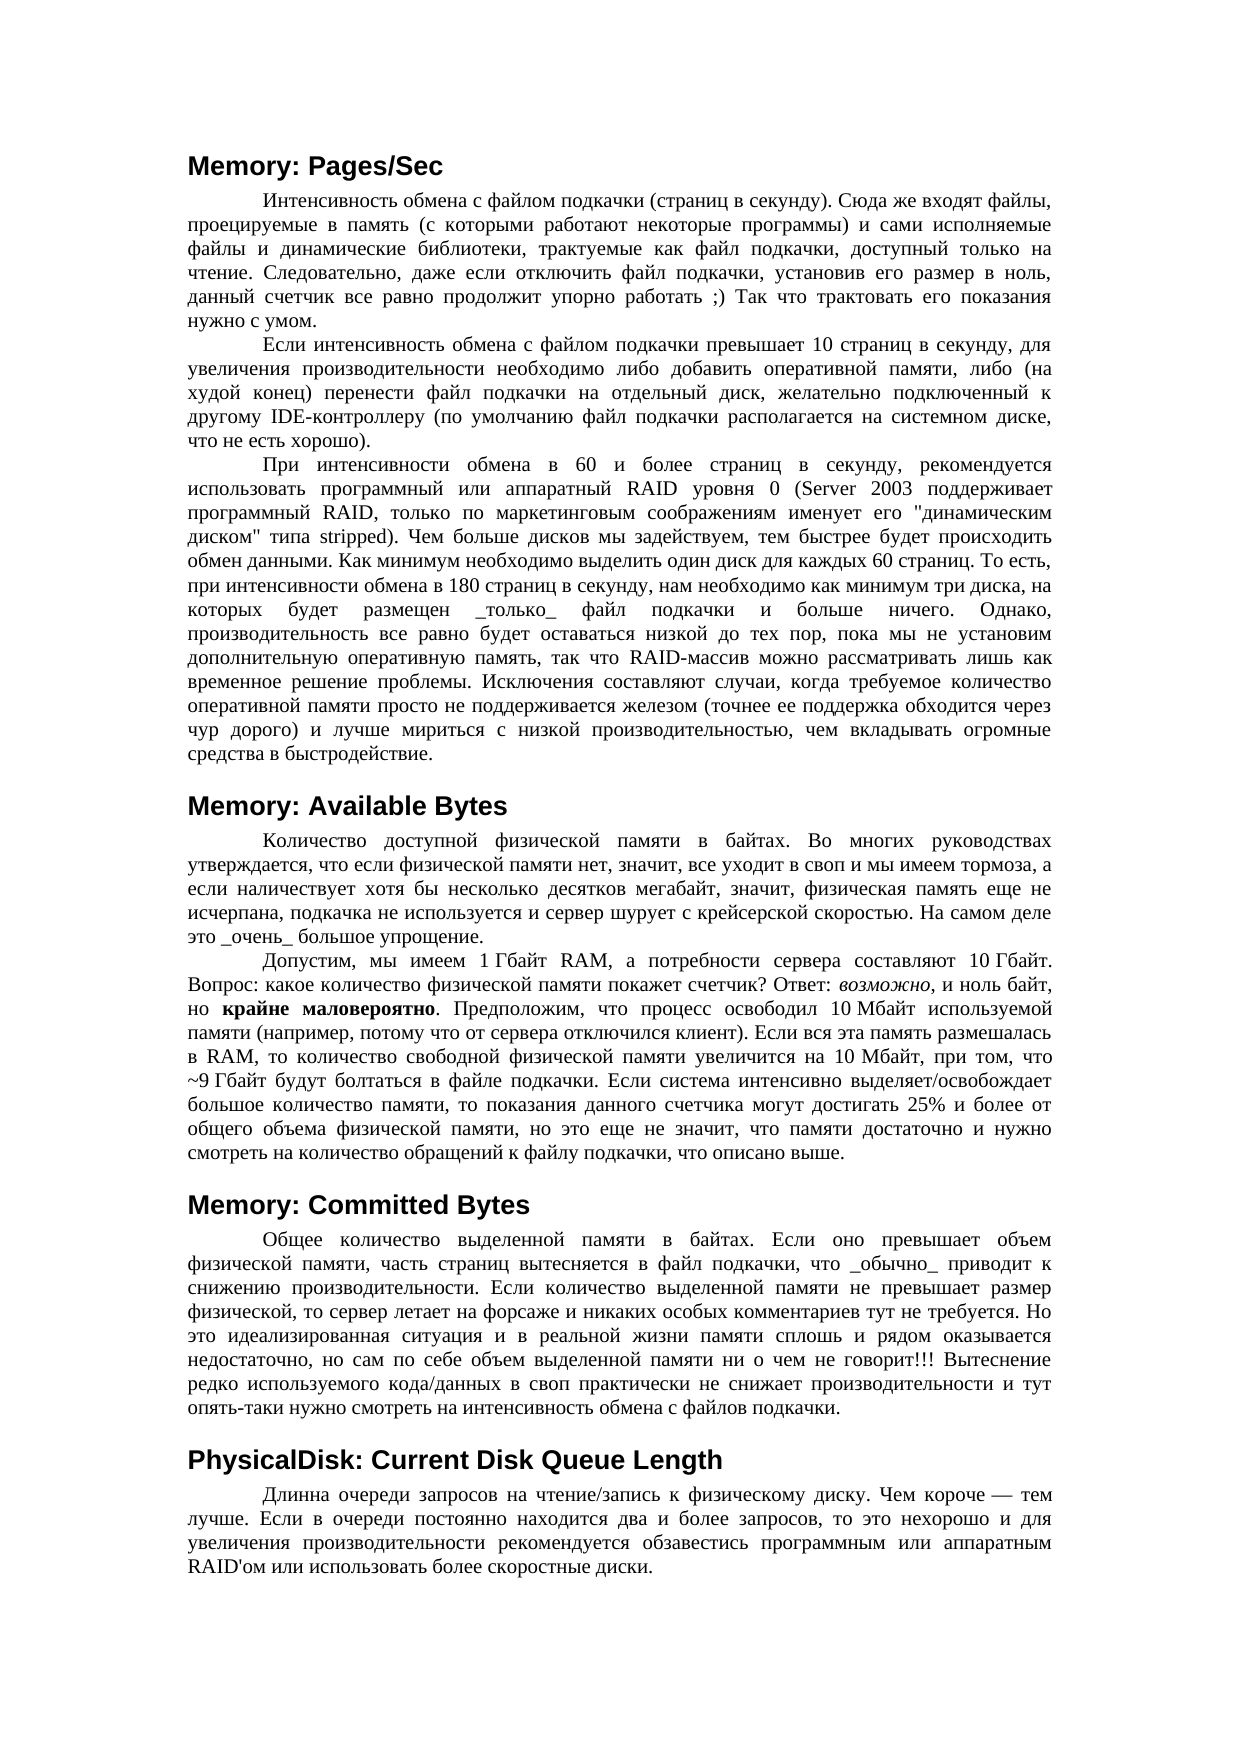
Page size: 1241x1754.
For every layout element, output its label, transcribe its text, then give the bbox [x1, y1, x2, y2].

text При интенсивности обмена в 60 и более страниц в секунду, рекомендуется использовать программный или аппаратный RAID уровня 0 (Server 2003 поддерживает программный RAID, только по маркетинговым соображениям именует его "динамическим диском" типа stripped). Чем больше дисков мы задействуем, тем быстрее будет происходить обмен данными. Как минимум необходимо выделить один диск для каждых 60 страниц. То есть, при интенсивности обмена в 180 страниц в секунду, нам необходимо как минимум три диска, на которых будет размещен _только_ файл подкачки и больше ничего. Однако, производительность все равно будет оставаться низкой до тех пор, пока мы не установим дополнительную оперативную память, так что RAID-массив можно рассматривать лишь как временное решение проблемы. Исключения составляют случаи, когда требуемое количество оперативной памяти просто не поддерживается железом (точнее ее поддержка обходится через чур дорого) и лучше мириться с низкой производительностью, чем вкладывать огромные средства в быстродействие. [187, 452, 1053, 765]
text Если интенсивность обмена с файлом подкачки превышает 10 страниц в секунду, для увеличения производительности необходимо либо добавить оперативной памяти, либо (на худой конец) перенести файл подкачки на отдельный диск, желательно подключенный к другому IDE-контроллеру (по умолчанию файл подкачки располагается на системном диске, что не есть хорошо). [187, 332, 1053, 452]
subtitle Memory: Pages/Sec [187, 150, 1053, 181]
text Количество доступной физической памяти в байтах. Во многих руководствах утверждается, что если физической памяти нет, значит, все уходит в своп и мы имеем тормоза, а если наличествует хотя бы несколько десятков мегабайт, значит, физическая память еще не исчерпана, подкачка не используется и сервер шурует с крейсерской скоростью. На самом деле это _очень_ большое упрощение. [187, 827, 1053, 948]
subtitle PhysicalDisk: Current Disk Queue Length [187, 1444, 1053, 1476]
subtitle Memory: Available Bytes [187, 790, 1053, 821]
text Общее количество выделенной памяти в байтах. Если оно превышает объем физической памяти, часть страниц вытесняется в файл подкачки, что _обычно_ приводит к снижению производительности. Если количество выделенной памяти не превышает размер физической, то сервер летает на форсаже и никаких особых комментариев тут не требуется. Но это идеализированная ситуация и в реальной жизни памяти сплошь и рядом оказывается недостаточно, но сам по себе объем выделенной памяти ни о чем не говорит!!! Вытеснение редко используемого кода/данных в своп практически не снижает производительности и тут опять-таки нужно смотреть на интенсивность обмена с файлов подкачки. [187, 1227, 1053, 1419]
text Интенсивность обмена с файлом подкачки (страниц в секунду). Сюда же входят файлы, проецируемые в память (с которыми работают некоторые программы) и сами исполняемые файлы и динамические библиотеки, трактуемые как файл подкачки, доступный только на чтение. Следовательно, даже если отключить файл подкачки, установив его размер в ноль, данный счетчик все равно продолжит упорно работать ;) Так что трактовать его показания нужно с умом. [187, 187, 1053, 332]
subtitle Memory: Committed Bytes [187, 1189, 1053, 1221]
text Допустим, мы имеем 1 Гбайт RAM, а потребности сервера составляют 10 Гбайт. Вопрос: какое количество физической памяти покажет счетчик? Ответ: возможно, и ноль байт, но крайне маловероятно. Предположим, что процесс освободил 10 Мбайт используемой памяти (например, потому что от сервера отключился клиент). Если вся эта память размешалась в RAM, то количество свободной физической памяти увеличится на 10 Мбайт, при том, что ~9 Гбайт будут болтаться в файле подкачки. Если система интенсивно выделяет/освобождает большое количество памяти, то показания данного счетчика могут достигать 25% и более от общего объема физической памяти, но это еще не значит, что памяти достаточно и нужно смотреть на количество обращений к файлу подкачки, что описано выше. [187, 948, 1053, 1164]
text Длинна очереди запросов на чтение/запись к физическому диску. Чем короче — тем лучше. Если в очереди постоянно находится два и более запросов, то это нехорошо и для увеличения производительности рекомендуется обзавестись программным или аппаратным RAID'ом или использовать более скоростные диски. [187, 1482, 1053, 1578]
